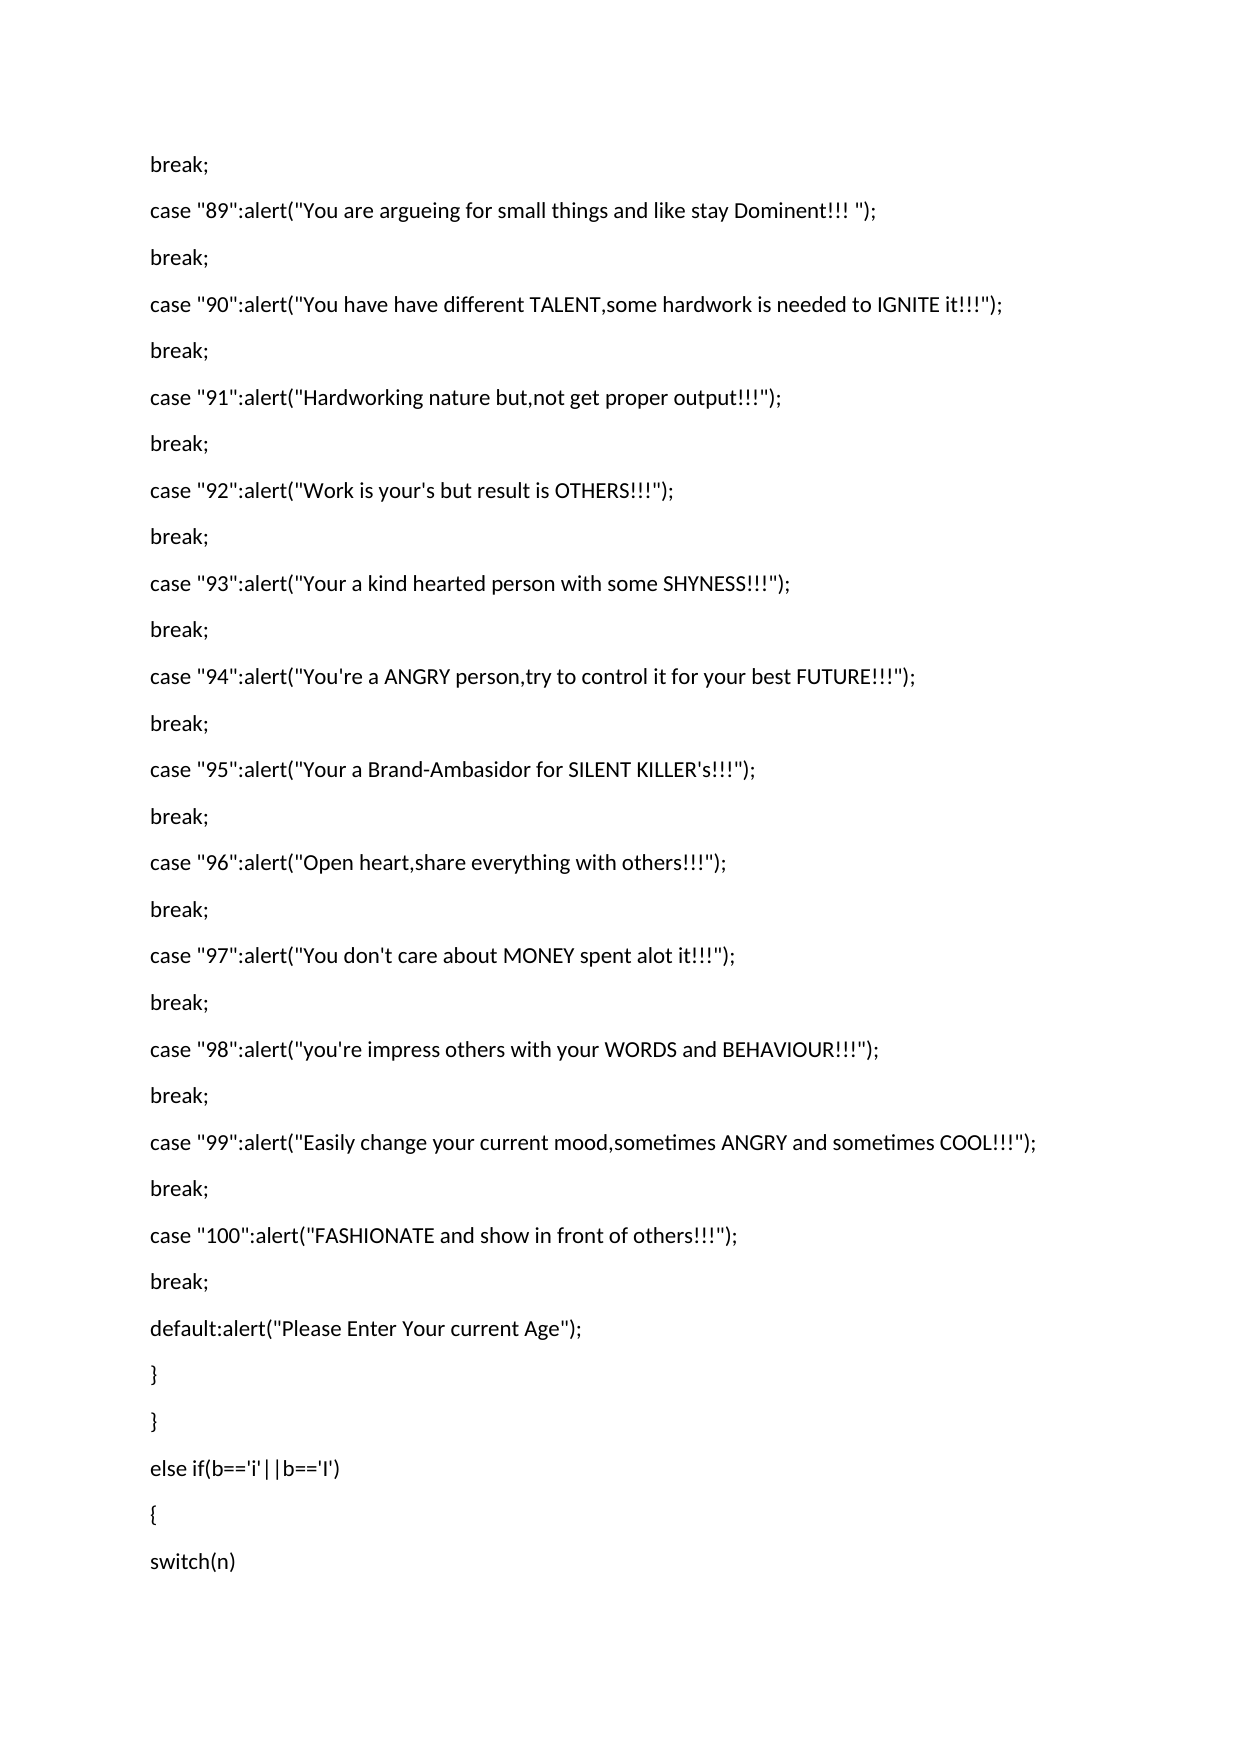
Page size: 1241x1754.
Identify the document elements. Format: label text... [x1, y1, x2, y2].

text break; [150, 429, 1090, 457]
text break; [150, 243, 1090, 271]
text break; [150, 1081, 1090, 1109]
text else if(b=='i'||b=='I') [150, 1454, 1090, 1482]
text case "96":alert("Open heart,share everything with others!!!"); [150, 848, 1090, 876]
text case "99":alert("Easily change your current mood,sometimes ANGRY and sometimes COOL!!!"); [150, 1128, 1090, 1156]
text } [150, 1407, 1090, 1435]
text case "93":alert("Your a kind hearted person with some SHYNESS!!!"); [150, 569, 1090, 597]
text break; [150, 895, 1090, 923]
text case "95":alert("Your a Brand-Ambasidor for SILENT KILLER's!!!"); [150, 755, 1090, 783]
text } [150, 1361, 1090, 1389]
text { [150, 1500, 1090, 1528]
text break; [150, 150, 1090, 178]
text case "97":alert("You don't care about MONEY spent alot it!!!"); [150, 942, 1090, 969]
text break; [150, 336, 1090, 364]
text switch(n) [150, 1547, 1090, 1575]
text break; [150, 709, 1090, 737]
text case "92":alert("Work is your's but result is OTHERS!!!"); [150, 476, 1090, 504]
text case "91":alert("Hardworking nature but,not get proper output!!!"); [150, 383, 1090, 411]
text case "90":alert("You have have different TALENT,some hardwork is needed to IGNITE it!!!"); [150, 290, 1090, 318]
text case "89":alert("You are argueing for small things and like stay Dominent!!! "); [150, 197, 1090, 224]
text break; [150, 522, 1090, 551]
text break; [150, 988, 1090, 1016]
text case "94":alert("You're a ANGRY person,try to control it for your best FUTURE!!!"); [150, 662, 1090, 690]
text break; [150, 1174, 1090, 1202]
text case "98":alert("you're impress others with your WORDS and BEHAVIOUR!!!"); [150, 1035, 1090, 1063]
text case "100":alert("FASHIONATE and show in front of others!!!"); [150, 1221, 1090, 1249]
text break; [150, 802, 1090, 830]
text default:alert("Please Enter Your current Age"); [150, 1314, 1090, 1342]
text break; [150, 1267, 1090, 1296]
text break; [150, 616, 1090, 644]
